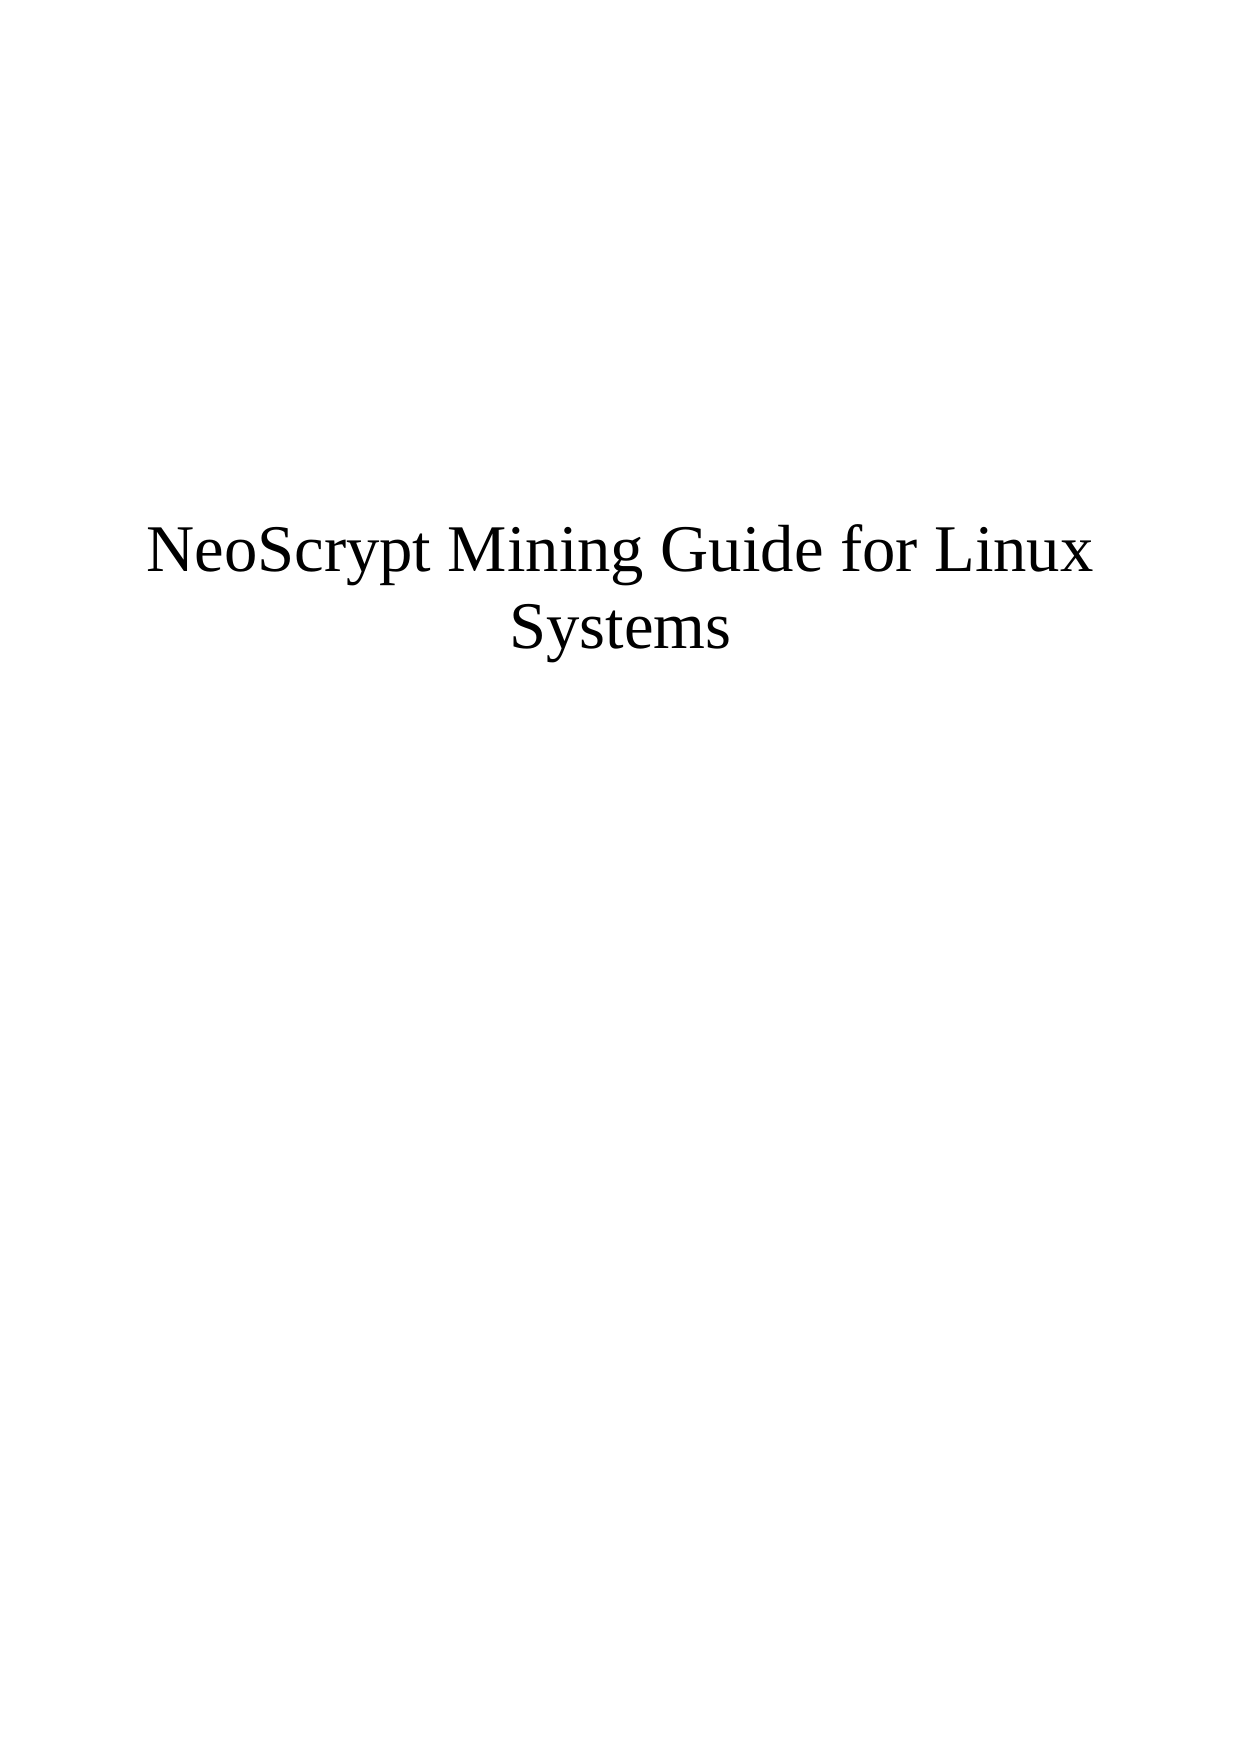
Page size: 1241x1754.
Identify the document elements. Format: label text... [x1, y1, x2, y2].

text NeoScrypt Mining Guide for Linux Systems [118, 510, 1122, 663]
